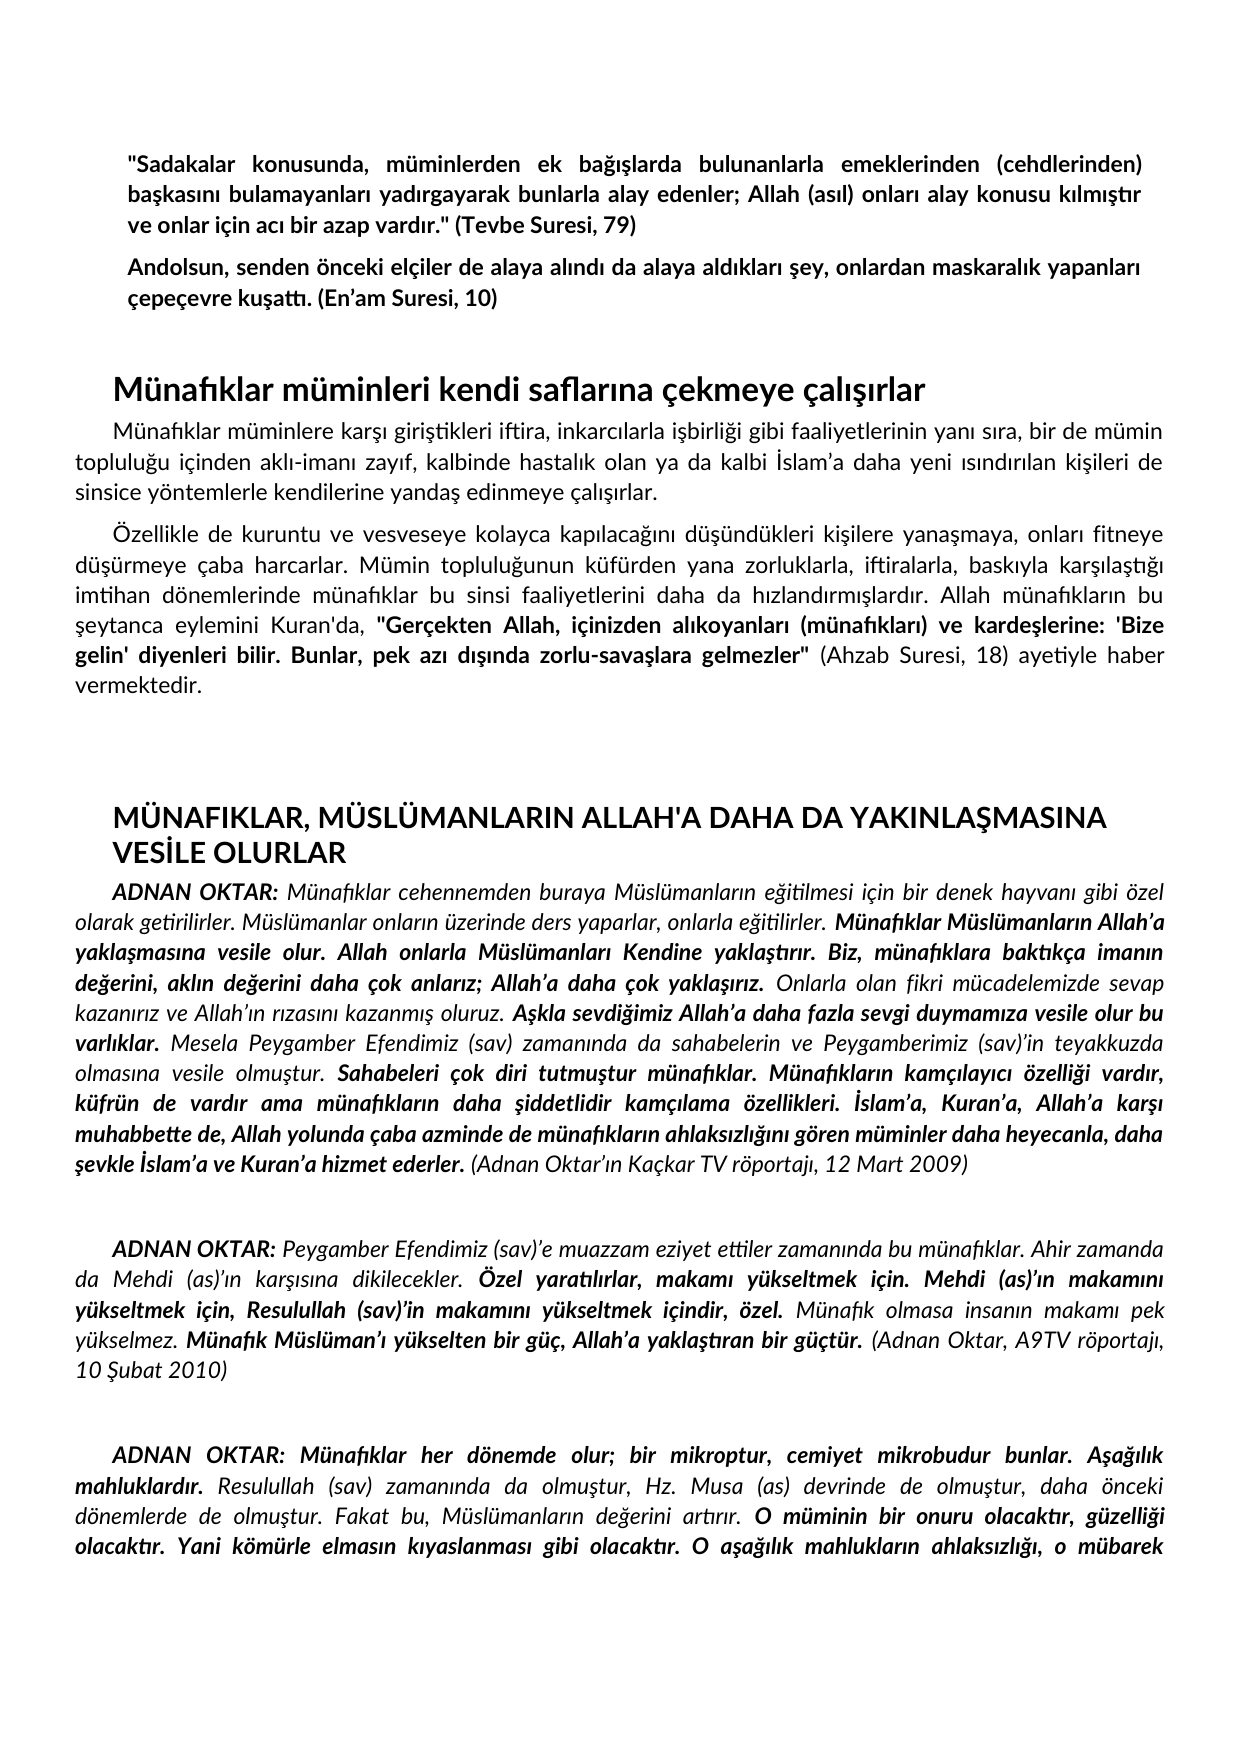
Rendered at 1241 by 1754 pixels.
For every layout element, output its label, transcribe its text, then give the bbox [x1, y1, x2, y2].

text Özellikle de kuruntu ve vesveseye kolayca kapılacağını düşündükleri kişilere yanaşmaya, onları fitneye düşürmeye çaba harcarlar. Mümin topluluğunun küfürden yana zorluklarla, iftiralarla, baskıyla karşılaştığı imtihan dönemlerinde münafıklar bu sinsi faaliyetlerini daha da hızlandırmışlardır. Allah münafıkların bu şeytanca eylemini Kuran'da, "Gerçekten Allah, içinizden alıkoyanları (münafıkları) ve kardeşlerine: 'Bize gelin' diyenleri bilir. Bunlar, pek azı dışında zorlu-savaşlara gelmezler" (Ahzab Suresi, 18) ayetiyle haber vermektedir. [75, 520, 1165, 699]
subtitle MÜNAFIKLAR, MÜSLÜMANLARIN ALLAH'A DAHA DA YAKINLAŞMASINA VESİLE OLURLAR [112, 799, 1165, 869]
text ADNAN OKTAR: Münafıklar cehennemden buraya Müslümanların eğitilmesi için bir denek hayvanı gibi özel olarak getirilirler. Müslümanlar onların üzerinde ders yaparlar, onlarla eğitilirler. Münafıklar Müslümanların Allah’a yaklaşmasına vesile olur. Allah onlarla Müslümanları Kendine yaklaştırır. Biz, münafıklara baktıkça imanın değerini, aklın değerini daha çok anlarız; Allah’a daha çok yaklaşırız. Onlarla olan fikri mücadelemizde sevap kazanırız ve Allah’ın rızasını kazanmış oluruz. Aşkla sevdiğimiz Allah’a daha fazla sevgi duymamıza vesile olur bu varlıklar. Mesela Peygamber Efendimiz (sav) zamanında da sahabelerin ve Peygamberimiz (sav)’in teyakkuzda olmasına vesile olmuştur. Sahabeleri çok diri tutmuştur münafıklar. Münafıkların kamçılayıcı özelliği vardır, küfrün de vardır ama münafıkların daha şiddetlidir kamçılama özellikleri. İslam’a, Kuran’a, Allah’a karşı muhabbette de, Allah yolunda çaba azminde de münafıkların ahlaksızlığını gören müminler daha heyecanla, daha şevkle İslam’a ve Kuran’a hizmet ederler. (Adnan Oktar’ın Kaçkar TV röportajı, 12 Mart 2009) [75, 878, 1165, 1177]
subtitle Münafıklar müminleri kendi saflarına çekmeye çalışırlar [112, 369, 1165, 409]
text Andolsun, senden önceki elçiler de alaya alındı da alaya aldıkları şey, onlardan maskaralık yapanları çepeçevre kuşattı. (En’am Suresi, 10) [127, 253, 1143, 311]
text ADNAN OKTAR: Münafıklar her dönemde olur; bir mikroptur, cemiyet mikrobudur bunlar. Aşağılık mahluklardır. Resulullah (sav) zamanında da olmuştur, Hz. Musa (as) devrinde de olmuştur, daha önceki dönemlerde de olmuştur. Fakat bu, Müslümanların değerini artırır. O müminin bir onuru olacaktır, güzelliği olacaktır. Yani kömürle elmasın kıyaslanması gibi olacaktır. O aşağılık mahlukların ahlaksızlığı, o mübarek [75, 1441, 1165, 1559]
text ADNAN OKTAR: Peygamber Efendimiz (sav)’e muazzam eziyet ettiler zamanında bu münafıklar. Ahir zamanda da Mehdi (as)’ın karşısına dikilecekler. Özel yaratılırlar, makamı yükseltmek için. Mehdi (as)’ın makamını yükseltmek için, Resulullah (sav)’in makamını yükseltmek içindir, özel. Münafık olmasa insanın makamı pek yükselmez. Münafık Müslüman’ı yükselten bir güç, Allah’a yaklaştıran bir güçtür. (Adnan Oktar, A9TV röportajı, 10 Şubat 2010) [75, 1235, 1165, 1383]
text Münafıklar müminlere karşı giriştikleri iftira, inkarcılarla işbirliği gibi faaliyetlerinin yanı sıra, bir de mümin topluluğu içinden aklı-imanı zayıf, kalbinde hastalık olan ya da kalbi İslam’a daha yeni ısındırılan kişileri de sinsice yöntemlerle kendilerine yandaş edinmeye çalışırlar. [75, 417, 1165, 505]
text "Sadakalar konusunda, müminlerden ek bağışlarda bulunanlarla emeklerinden (cehdlerinden) başkasını bulamayanları yadırgayarak bunlarla alay edenler; Allah (asıl) onları alay konusu kılmıştır ve onlar için acı bir azap vardır." (Tevbe Suresi, 79) [127, 150, 1143, 238]
